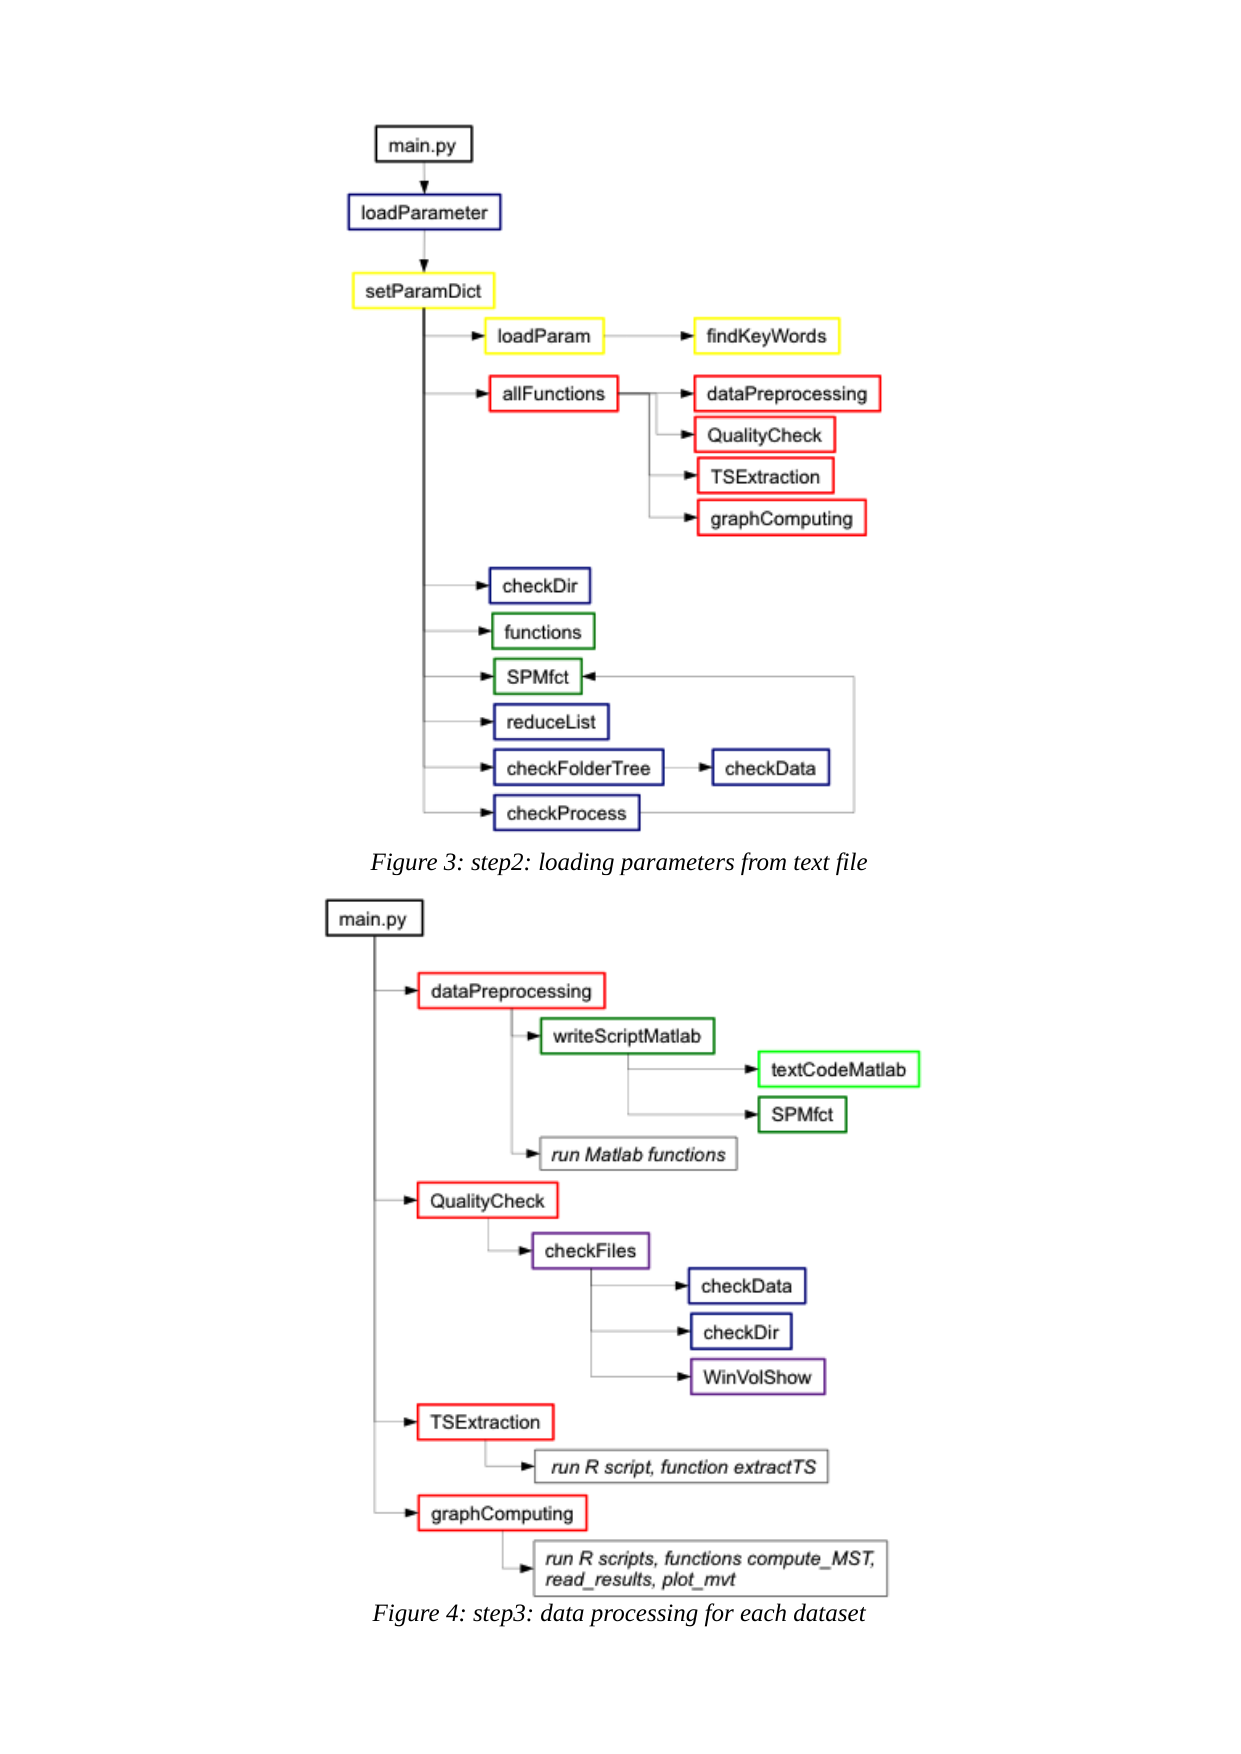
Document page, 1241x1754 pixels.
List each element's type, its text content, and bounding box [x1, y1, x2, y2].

picture [311, 887, 930, 1598]
text Figure 3: step2: loading parameters from text file [329, 847, 911, 875]
text Figure 4: step3: data processing for each dataset [311, 1598, 929, 1626]
picture [329, 119, 911, 847]
